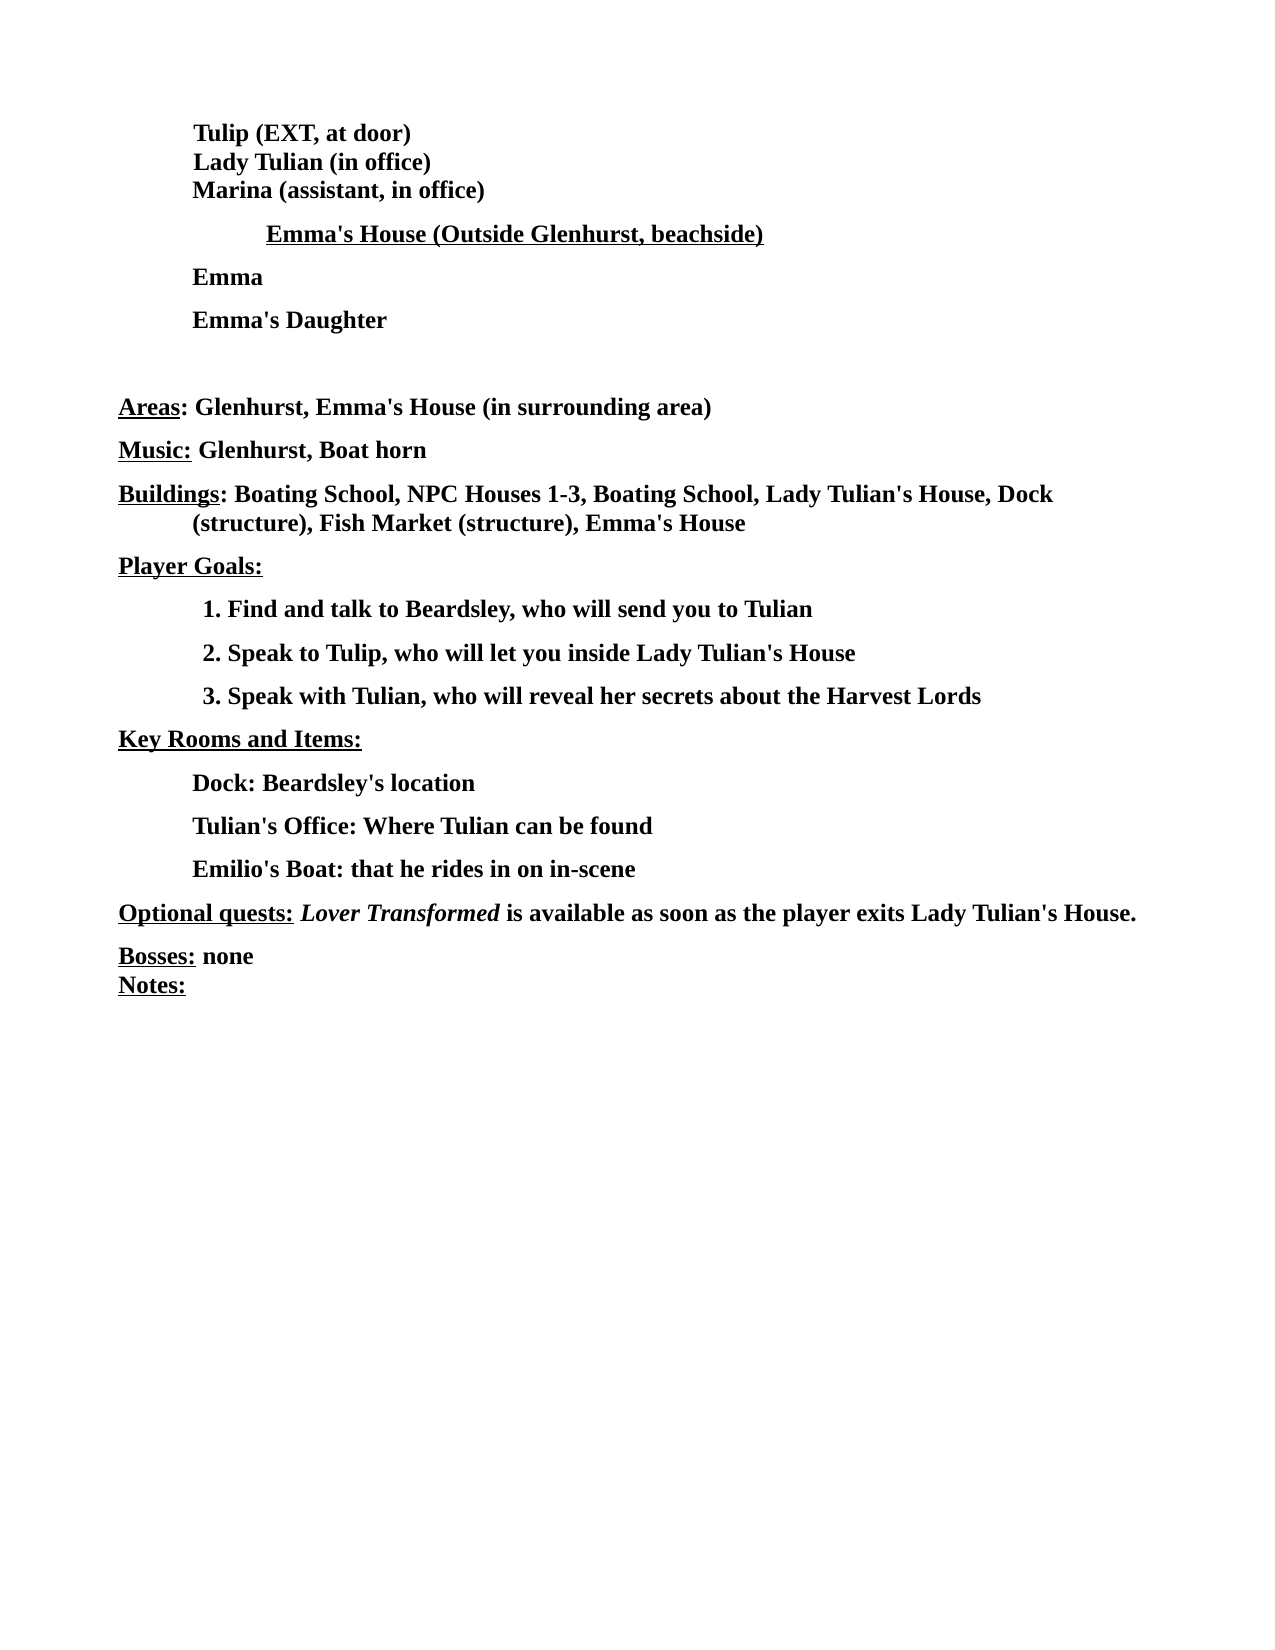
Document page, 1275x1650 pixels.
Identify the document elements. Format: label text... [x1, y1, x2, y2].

text Lady Tulian (in office) [193, 147, 1157, 176]
text Areas: Glenhurst, Emma's House (in surrounding area) [118, 392, 1157, 421]
text 3. Speak with Tulian, who will reveal her secrets about the Harvest Lords [202, 681, 1157, 710]
text Tulian's Office: Where Tulian can be found [118, 811, 1157, 840]
text 1. Find and talk to Beardsley, who will send you to Tulian [202, 594, 1157, 623]
text Tulip (EXT, at door) [193, 118, 1157, 147]
text Optional quests: Lover Transformed is available as soon as the player exits Lady Tulian's House. [118, 898, 1157, 926]
text Key Rooms and Items: [118, 724, 1157, 753]
text Emilio's Boat: that he rides in on in-scene [118, 854, 1157, 883]
text Notes: [118, 970, 1157, 998]
text Emma's House (Outside Glenhurst, beachside) [118, 219, 1157, 248]
text Buildings: Boating School, NPC Houses 1-3, Boating School, Lady Tulian's House, Dock (structure), Fish Market (structure), Emma's House [118, 479, 1157, 536]
text Bosses: none [118, 941, 1157, 970]
text Emma's Daughter [118, 306, 1157, 334]
text 2. Speak to Tulip, who will let you inside Lady Tulian's House [202, 638, 1157, 666]
text Emma [118, 262, 1157, 291]
text Marina (assistant, in office) [118, 176, 1157, 204]
text Player Goals: [118, 551, 1157, 580]
text Music: Glenhurst, Boat horn [118, 436, 1157, 464]
text Dock: Beardsley's location [118, 768, 1157, 796]
